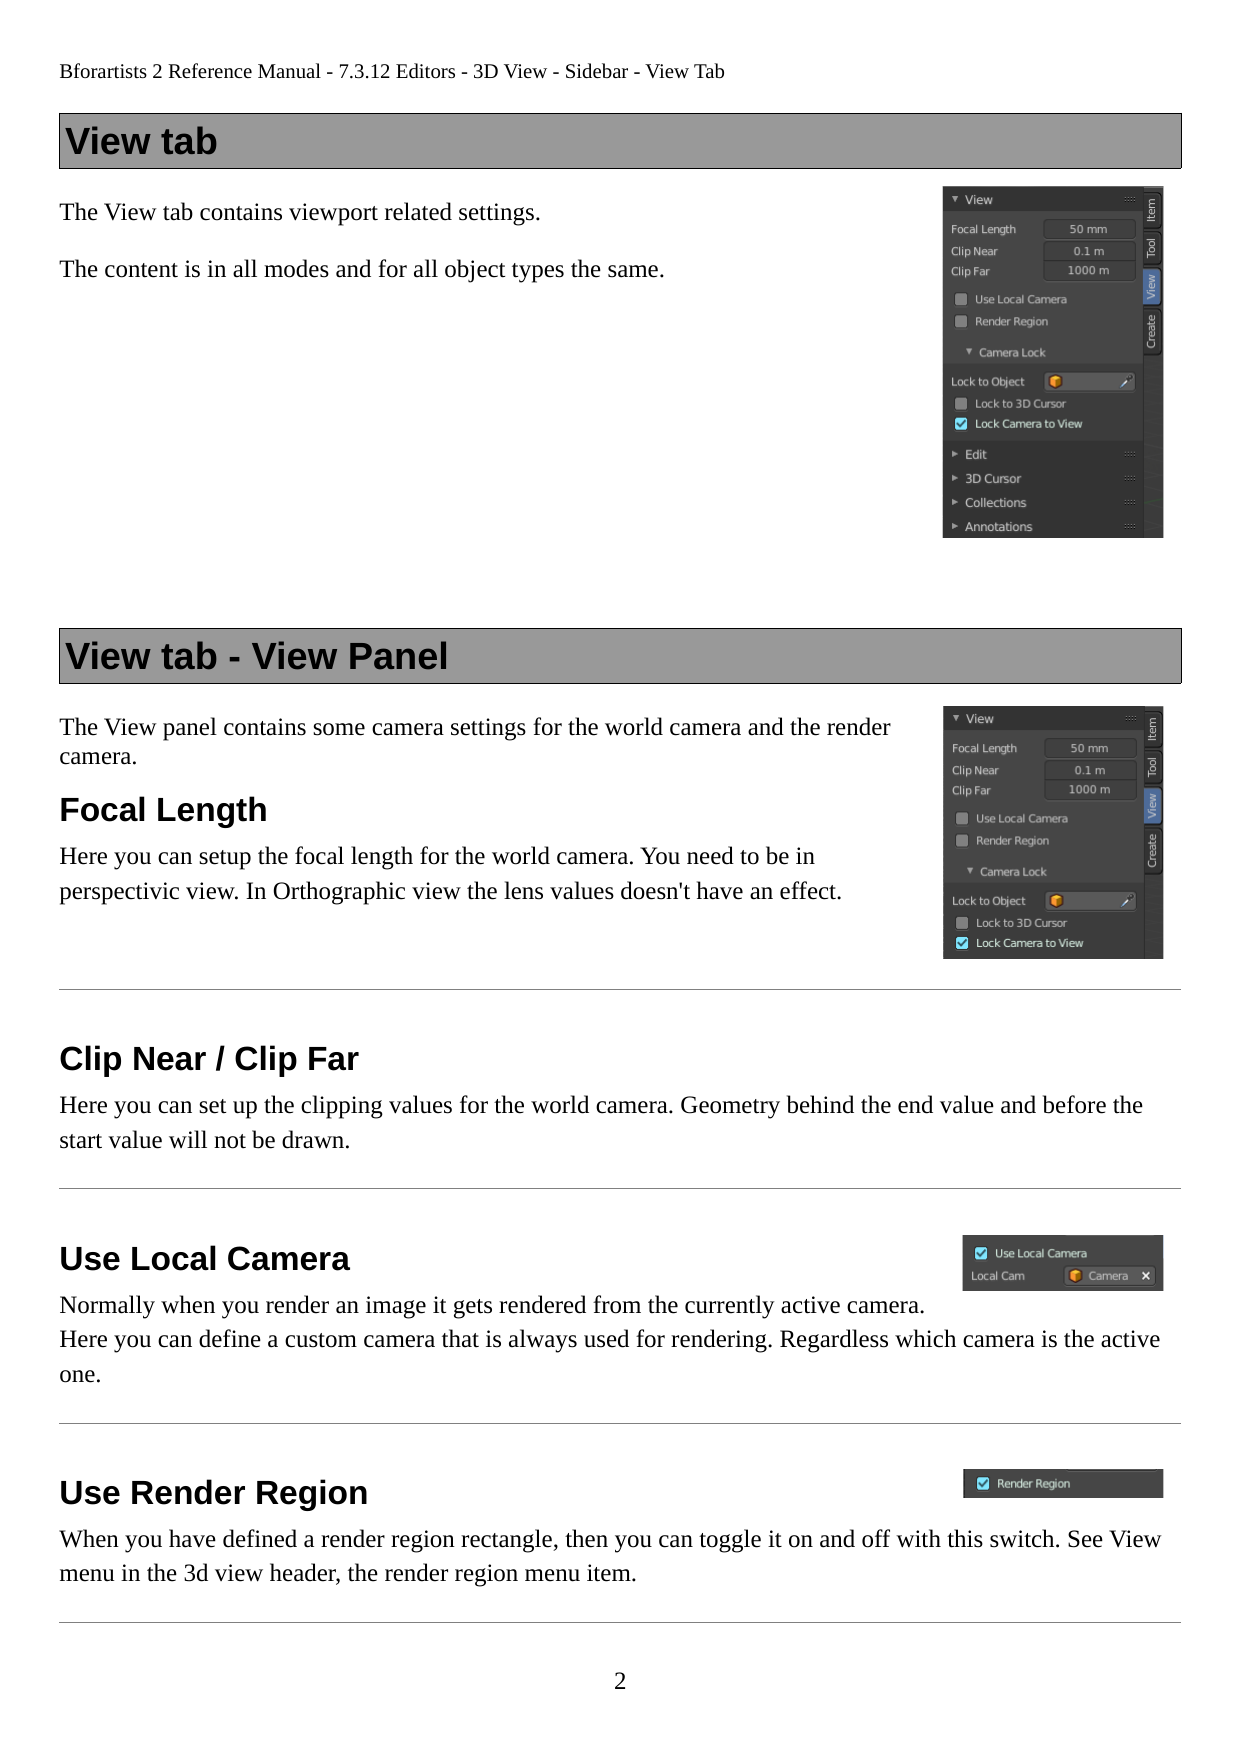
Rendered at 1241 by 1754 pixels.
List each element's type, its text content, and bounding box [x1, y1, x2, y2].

picture [962, 1235, 1164, 1291]
subtitle Clip Near / Clip Far [59, 1039, 1181, 1078]
text Normally when you render an image it gets rendered from the currently active camera. Here you can define a custom camera that is always used for rendering. Regardless which camera is the active one. [59, 1290, 1181, 1388]
text Here you can setup the focal length for the world camera. You need to be in perspectivic view. In Orthographic view the lens values doesn't have an effect. [59, 841, 943, 905]
table_header View tab [60, 114, 1181, 168]
text When you have defined a render region rectangle, then you can toggle it on and off with this switch. See View menu in the 3d view header, the render region menu item. [59, 1524, 1181, 1587]
text Here you can set up the clipping values for the world camera. Geometry behind the end value and before the start value will not be drawn. [59, 1090, 1181, 1153]
subtitle Use Render Region [59, 1473, 1181, 1512]
picture [943, 706, 1164, 959]
text The View panel contains some camera settings for the world camera and the render camera. [59, 712, 943, 769]
text The content is in all modes and for all object types the same. [59, 254, 942, 283]
table_header View tab - View Panel [60, 629, 1181, 683]
subtitle [1164, 1239, 1181, 1277]
subtitle Use Local Camera [59, 1239, 962, 1277]
picture [942, 186, 1164, 538]
subtitle [1164, 790, 1181, 829]
picture [963, 1469, 1164, 1498]
text The View tab contains viewport related settings. [59, 197, 942, 225]
subtitle Focal Length [59, 790, 943, 829]
